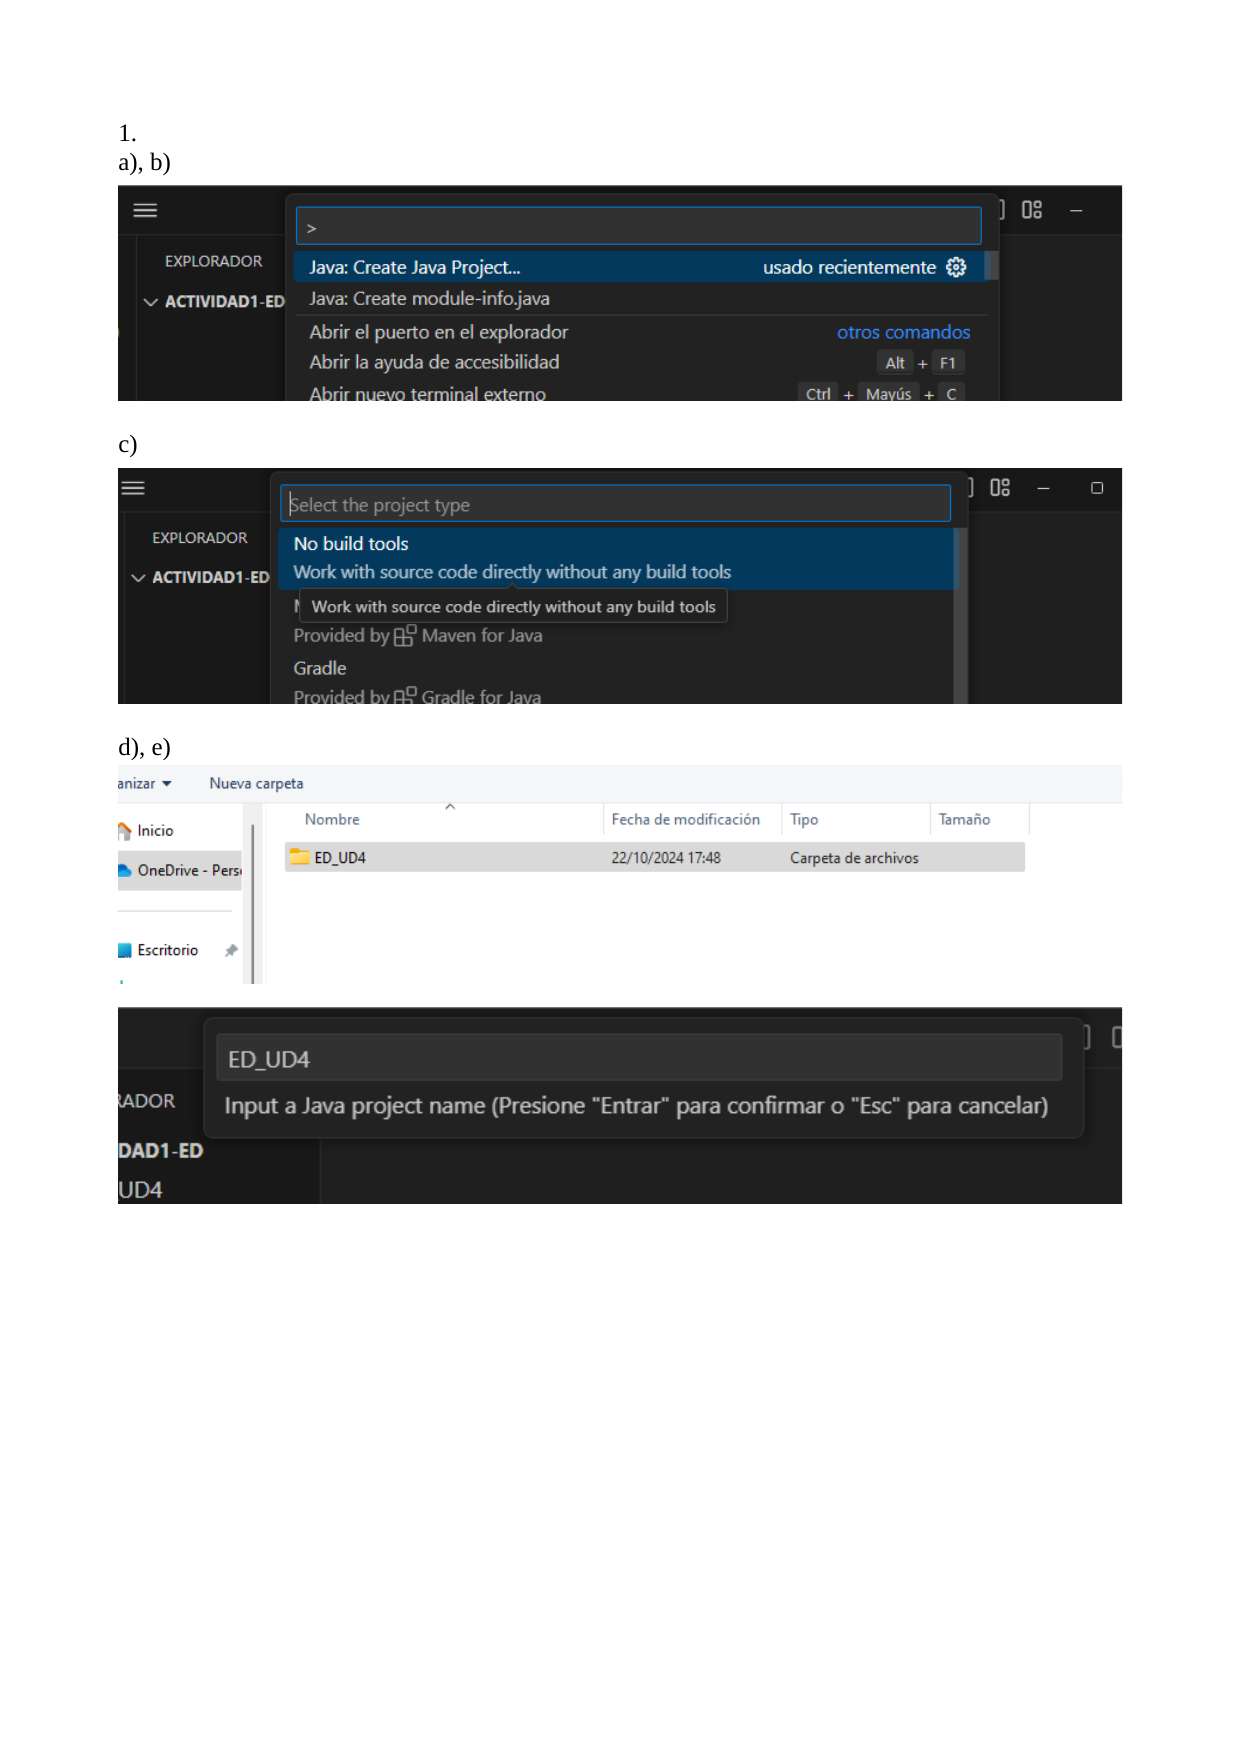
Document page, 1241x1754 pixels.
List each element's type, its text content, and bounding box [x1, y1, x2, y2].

picture [118, 760, 1123, 984]
picture [118, 185, 1123, 401]
picture [118, 468, 1123, 704]
text d), e) [118, 732, 1122, 760]
text c) [118, 429, 1122, 458]
text a), b) [118, 147, 1122, 176]
picture [118, 1007, 1123, 1204]
text 1. [118, 118, 1122, 147]
